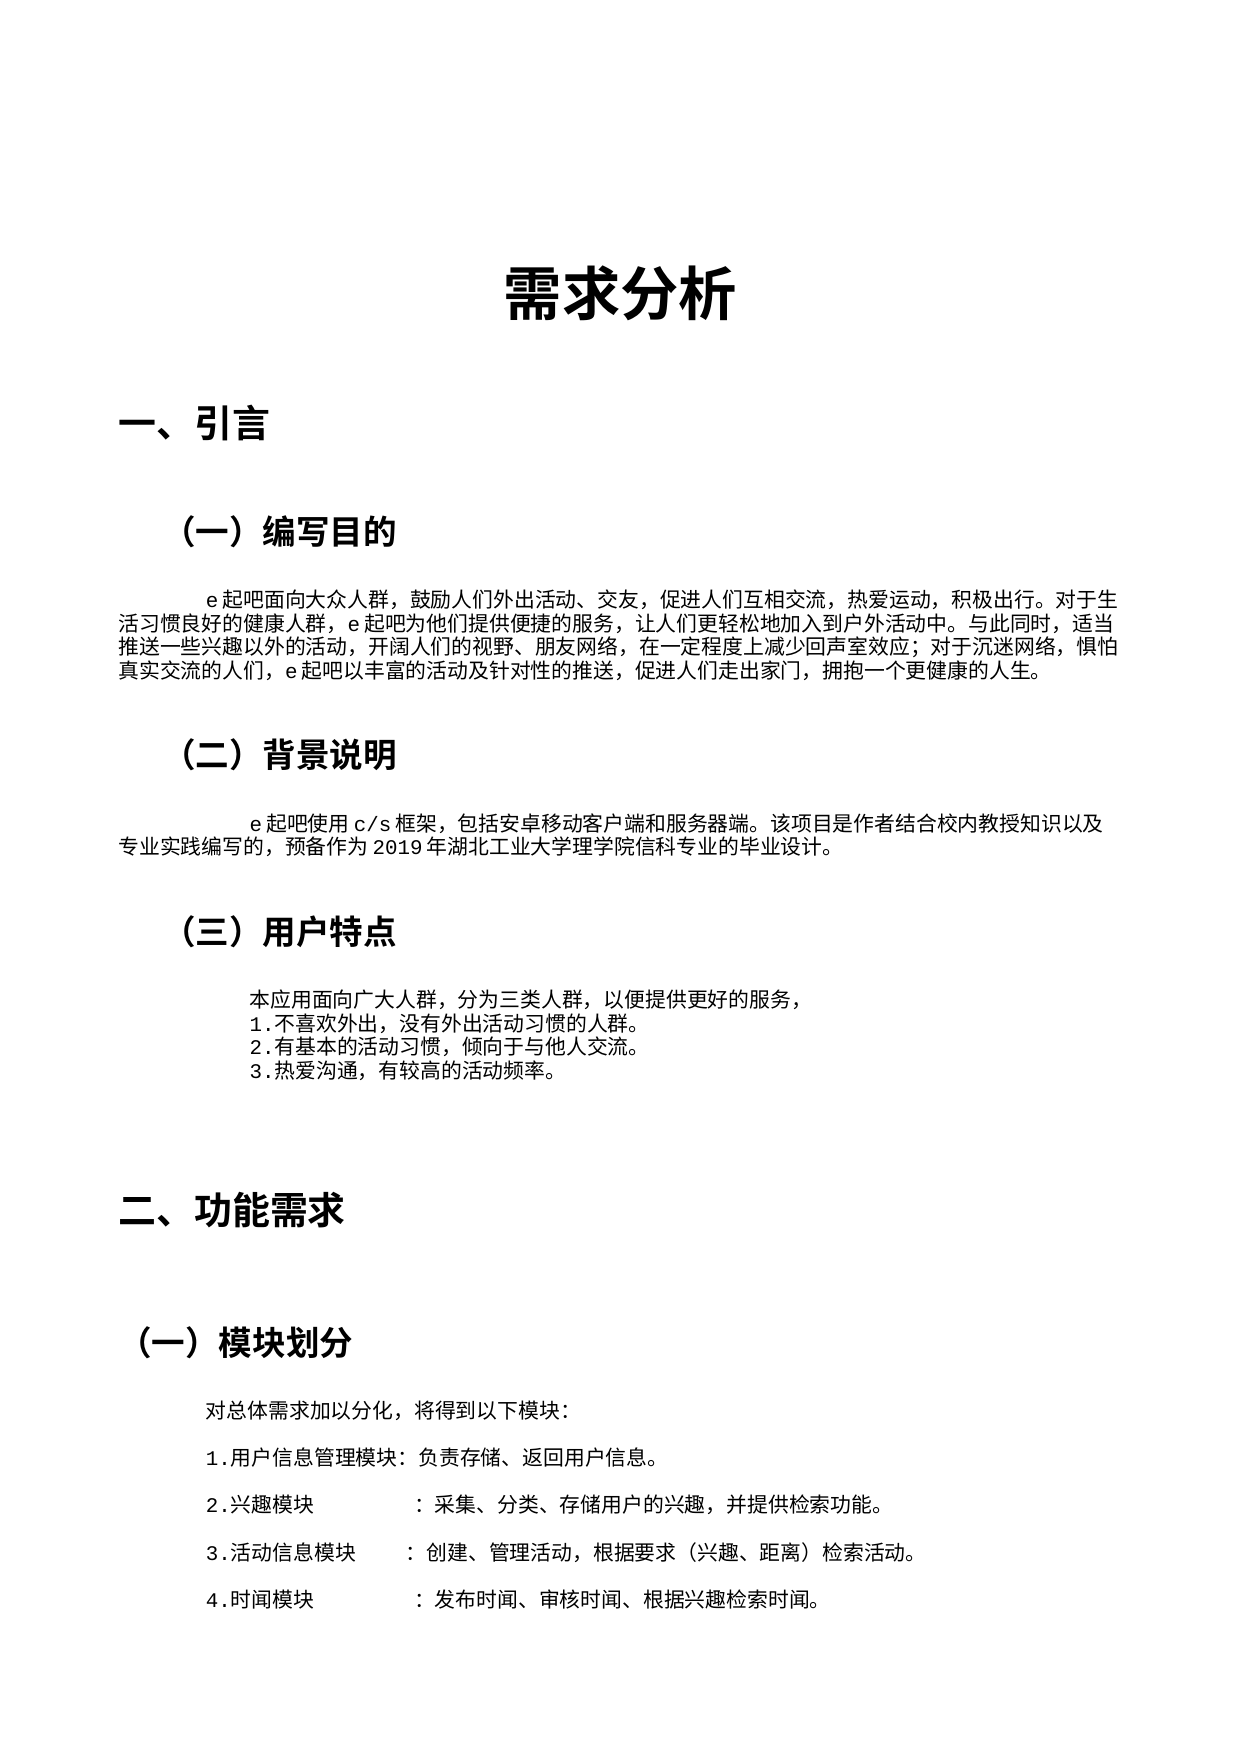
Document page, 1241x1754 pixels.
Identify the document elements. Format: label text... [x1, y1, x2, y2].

text 1.用户信息管理模块：负责存储、返回用户信息。 [118, 1448, 1122, 1472]
text e起吧面向大众人群，鼓励人们外出活动、交友，促进人们互相交流，热爱运动，积极出行。对于生活习惯良好的健康人群，e起吧为他们提供便捷的服务，让人们更轻松地加入到户外活动中。与此同时，适当推送一些兴趣以外的活动，开阔人们的视野、朋友网络，在一定程度上减少回声室效应；对于沉迷网络，惧怕真实交流的人们，e起吧以丰富的活动及针对性的推送，促进人们走出家门，拥抱一个更健康的人生。 [118, 590, 1122, 684]
subtitle （二）背景说明 [118, 729, 1122, 777]
text 2.兴趣模块 ：采集、分类、存储用户的兴趣，并提供检索功能。 [118, 1495, 1122, 1519]
title 需求分析 [118, 248, 1122, 332]
subtitle 二、功能需求 [118, 1181, 1122, 1236]
text 2.有基本的活动习惯，倾向于与他人交流。 [118, 1037, 1122, 1061]
subtitle （三）用户特点 [118, 905, 1122, 954]
text e起吧使用c/s框架，包括安卓移动客户端和服务器端。该项目是作者结合校内教授知识以及专业实践编写的，预备作为2019年湖北工业大学理学院信科专业的毕业设计。 [118, 814, 1122, 861]
subtitle （一）模块划分 [118, 1316, 1122, 1365]
text 3.活动信息模块 ：创建、管理活动，根据要求（兴趣、距离）检索活动。 [118, 1543, 1122, 1566]
text 4.时闻模块 ：发布时闻、审核时闻、根据兴趣检索时闻。 [118, 1590, 1122, 1614]
text 3.热爱沟通，有较高的活动频率。 [118, 1061, 1122, 1085]
subtitle 一、引言 [118, 393, 1122, 448]
text 对总体需求加以分化，将得到以下模块： [118, 1401, 1122, 1424]
subtitle （一）编写目的 [118, 505, 1122, 554]
text 1.不喜欢外出，没有外出活动习惯的人群。 [118, 1014, 1122, 1037]
text 本应用面向广大人群，分为三类人群，以便提供更好的服务， [118, 990, 1122, 1014]
